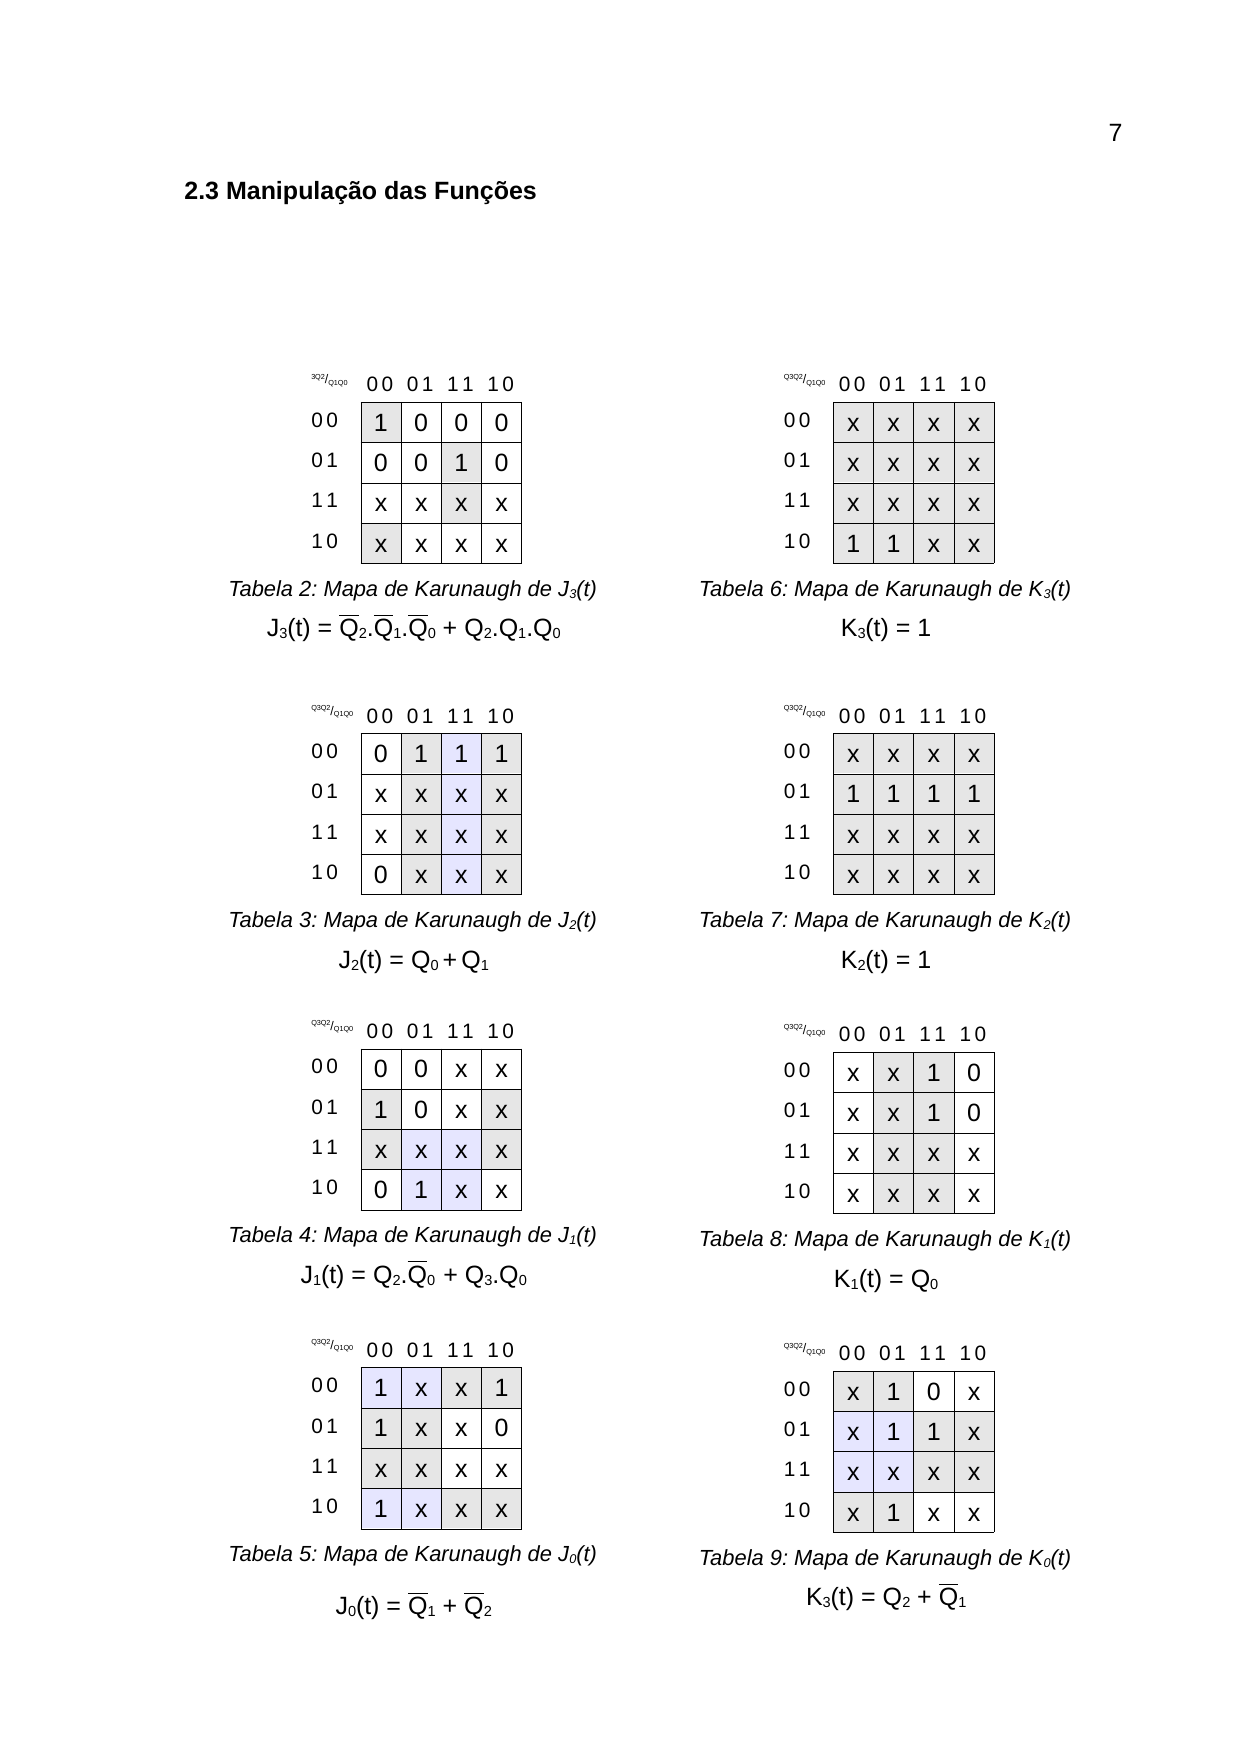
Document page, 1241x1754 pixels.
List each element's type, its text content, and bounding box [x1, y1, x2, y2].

table_cell x [834, 1412, 873, 1451]
table_cell 1 [834, 775, 873, 814]
table_cell 1 [914, 1053, 954, 1092]
table_cell x [955, 1134, 994, 1173]
table_cell x [442, 484, 481, 523]
table_cell 1 [874, 775, 913, 814]
table_cell 0.1 [305, 774, 361, 814]
table_cell x [402, 855, 441, 894]
table_header 0.1 [873, 1017, 913, 1052]
table_cell 0.0 [305, 1049, 361, 1089]
text K3(t) = Q2 + Q1 [649, 1582, 1122, 1611]
table_cell x [834, 1053, 873, 1092]
table_header 1.0 [954, 1017, 994, 1052]
table_cell x [955, 1174, 994, 1213]
table_cell x [834, 815, 873, 854]
table_cell 0 [955, 1093, 994, 1133]
table_cell x [402, 1409, 441, 1448]
table_cell 0.1 [778, 1092, 833, 1133]
table_header Q3Q2/Q1Q0 [305, 698, 361, 733]
table_cell x [955, 815, 994, 854]
table_header 0.0 [361, 366, 401, 402]
table_cell x [482, 1090, 521, 1129]
table_cell 1.0 [778, 1173, 833, 1213]
table_cell x [442, 855, 481, 894]
table_cell x [402, 1489, 441, 1528]
table_cell x [442, 1449, 481, 1488]
table_header 1.1 [441, 1013, 481, 1048]
table_cell x [442, 1409, 481, 1448]
table_header Q3Q2/Q1Q0 [778, 1335, 833, 1371]
table_header Q3Q2/Q1Q0 [778, 1017, 833, 1052]
table_cell x [874, 484, 913, 523]
text J2(t) = Q0 + Q1 [177, 945, 649, 973]
table_cell 1 [874, 1412, 913, 1451]
table_cell x [834, 734, 873, 773]
table_cell x [955, 484, 994, 523]
table_cell x [914, 1493, 954, 1532]
table_header 1.0 [481, 1013, 521, 1048]
table_cell x [874, 1093, 913, 1133]
table_cell 0.0 [305, 402, 361, 442]
table_cell 1 [874, 1493, 913, 1532]
table_cell 1 [442, 443, 481, 482]
table_cell x [442, 1368, 481, 1408]
table_cell x [914, 815, 954, 854]
table_cell x [874, 1053, 913, 1092]
table_header 0.0 [361, 1332, 401, 1367]
table_cell 1 [914, 1412, 954, 1451]
table_cell 1.0 [778, 523, 833, 563]
table_cell 1 [482, 734, 521, 773]
table_cell 1.1 [305, 814, 361, 854]
table_header 1.0 [954, 366, 994, 402]
table_cell 0.1 [778, 442, 833, 482]
table_cell x [402, 775, 441, 814]
table_cell x [914, 734, 954, 773]
text Tabela 4: Mapa de Karunaugh de J1(t) [177, 1222, 649, 1247]
table_cell 1 [914, 1093, 954, 1133]
table_header 1.1 [441, 698, 481, 733]
table_cell x [955, 734, 994, 773]
table_cell 1.0 [778, 854, 833, 894]
table_cell 0 [482, 1409, 521, 1448]
table_cell 1 [402, 1170, 441, 1210]
text J1(t) = Q2.Q0 + Q3.Q0 [177, 1260, 649, 1289]
table_header 0.0 [361, 1013, 401, 1048]
table_cell x [402, 484, 441, 523]
table_cell 0 [402, 403, 441, 442]
table_cell 0 [362, 855, 401, 894]
table_cell x [874, 855, 913, 894]
table_cell x [874, 1452, 913, 1492]
table_cell x [482, 524, 521, 563]
text J0(t) = Q1 + Q2 [177, 1591, 649, 1620]
table_cell 1 [914, 775, 954, 814]
table_cell x [914, 443, 954, 482]
table_cell x [874, 1134, 913, 1173]
table_cell x [955, 855, 994, 894]
table_cell 0.0 [778, 402, 833, 442]
text Tabela 3: Mapa de Karunaugh de J2(t) [177, 907, 649, 932]
table_cell x [914, 855, 954, 894]
table_cell x [442, 1489, 481, 1528]
table_cell x [482, 1449, 521, 1488]
table_header 1.0 [481, 1332, 521, 1367]
table_cell 1.1 [305, 1448, 361, 1488]
table_cell 1 [834, 524, 873, 563]
table_header 1.0 [481, 366, 521, 402]
table_header 1.1 [441, 1332, 481, 1367]
table_header 1.0 [954, 1335, 994, 1371]
table_cell x [402, 815, 441, 854]
table_header 1.1 [914, 366, 954, 402]
table_header Q3Q2/Q1Q0 [305, 1013, 361, 1048]
table_cell x [914, 1452, 954, 1492]
text Tabela 2: Mapa de Karunaugh de J3(t) [177, 576, 649, 601]
table_cell x [834, 1493, 873, 1532]
table_cell 0 [402, 1090, 441, 1129]
table_cell x [442, 1050, 481, 1089]
table_cell x [955, 524, 994, 563]
text K3(t) = 1 [649, 613, 1122, 642]
table_cell 1 [874, 1372, 913, 1411]
table_header 0.1 [873, 698, 913, 733]
table_cell x [834, 1134, 873, 1173]
table_header 1.1 [914, 1335, 954, 1371]
table_cell x [834, 1452, 873, 1492]
list Manipulação das Funções [177, 176, 1122, 205]
table_cell 0 [482, 443, 521, 482]
table_header 1.0 [954, 698, 994, 733]
table_cell x [874, 403, 913, 442]
table_header 0.0 [833, 1335, 873, 1371]
table_cell 1.1 [305, 1129, 361, 1169]
table_cell 0 [402, 1050, 441, 1089]
table_cell x [482, 815, 521, 854]
text Tabela 5: Mapa de Karunaugh de J0(t) [177, 1541, 649, 1566]
table_cell 1.1 [778, 1451, 833, 1492]
text Tabela 6: Mapa de Karunaugh de K3(t) [649, 576, 1122, 601]
text Tabela 7: Mapa de Karunaugh de K2(t) [649, 907, 1122, 932]
table_cell 1 [874, 524, 913, 563]
table_cell 0 [482, 403, 521, 442]
table_header Q3Q2/Q1Q0 [305, 1332, 361, 1367]
table_cell x [362, 1449, 401, 1488]
table_cell 1.0 [305, 1488, 361, 1528]
table_header 0.1 [401, 1332, 441, 1367]
table_header 0.1 [401, 698, 441, 733]
table_cell x [834, 443, 873, 482]
table_header 1.1 [914, 698, 954, 733]
table_cell 1 [362, 1409, 401, 1448]
table_cell 1.1 [778, 483, 833, 523]
table_cell x [442, 1170, 481, 1210]
table_cell 1 [442, 734, 481, 773]
table_cell 1 [362, 1368, 401, 1408]
table_cell x [834, 403, 873, 442]
table_cell x [362, 484, 401, 523]
table_cell 0 [362, 1170, 401, 1210]
table_cell 1.1 [778, 814, 833, 854]
table_cell x [955, 1372, 994, 1411]
table_cell 1.1 [305, 483, 361, 523]
table_cell 0.1 [305, 442, 361, 482]
table_cell x [874, 734, 913, 773]
table_cell x [482, 1489, 521, 1528]
table_header 1.0 [481, 698, 521, 733]
table_cell x [874, 815, 913, 854]
table_cell 0.0 [778, 1371, 833, 1411]
table_cell x [402, 1449, 441, 1488]
table_cell 0.0 [305, 733, 361, 773]
table_cell 1 [362, 403, 401, 442]
table_cell x [482, 855, 521, 894]
table_header 0.0 [361, 698, 401, 733]
table_cell 0 [362, 1050, 401, 1089]
text Tabela 8: Mapa de Karunaugh de K1(t) [649, 1226, 1122, 1251]
table_cell x [834, 484, 873, 523]
table_header 1.1 [441, 366, 481, 402]
table_cell x [914, 403, 954, 442]
table_cell 1.0 [305, 1169, 361, 1210]
table_cell 0.0 [778, 1052, 833, 1092]
text K1(t) = Q0 [649, 1263, 1122, 1292]
table_cell x [834, 855, 873, 894]
table_cell x [442, 524, 481, 563]
table_cell 0 [914, 1372, 954, 1411]
table_header 0.1 [401, 1013, 441, 1048]
table_cell 1 [362, 1090, 401, 1129]
table_cell x [914, 484, 954, 523]
table_cell 1.0 [305, 854, 361, 894]
table_cell x [955, 1452, 994, 1492]
table_cell x [955, 1412, 994, 1451]
table_header 1.1 [914, 1017, 954, 1052]
table_cell x [914, 1134, 954, 1173]
table_cell x [402, 1130, 441, 1169]
table_cell 1 [482, 1368, 521, 1408]
table_cell x [834, 1372, 873, 1411]
table_cell x [482, 484, 521, 523]
table_cell 0.1 [778, 1411, 833, 1451]
table_cell x [914, 524, 954, 563]
table_cell 0 [362, 734, 401, 773]
text Tabela 9: Mapa de Karunaugh de K0(t) [649, 1545, 1122, 1570]
table_cell 0 [362, 443, 401, 482]
table_cell 0.1 [778, 774, 833, 814]
table_cell 0.1 [305, 1089, 361, 1129]
table_cell x [442, 1090, 481, 1129]
table_cell x [482, 1170, 521, 1210]
table_cell 0 [955, 1053, 994, 1092]
table_cell x [834, 1174, 873, 1213]
table_cell x [362, 815, 401, 854]
table_cell x [834, 1093, 873, 1133]
table_cell x [874, 443, 913, 482]
table_cell x [362, 524, 401, 563]
table_cell x [955, 403, 994, 442]
text J3(t) = Q2.Q1.Q0 + Q2.Q1.Q0 [177, 613, 649, 642]
table_cell x [402, 1368, 441, 1408]
text K2(t) = 1 [649, 945, 1122, 973]
table_cell x [442, 1130, 481, 1169]
table_cell 0.0 [305, 1367, 361, 1408]
table_header 0.0 [833, 698, 873, 733]
table_cell 0.1 [305, 1408, 361, 1448]
table_cell 1 [362, 1489, 401, 1528]
table_header 3Q2/Q1Q0 [305, 366, 361, 402]
table_header 0.0 [833, 1017, 873, 1052]
table_cell x [482, 775, 521, 814]
table_cell x [362, 1130, 401, 1169]
table_cell x [402, 524, 441, 563]
table_cell x [442, 815, 481, 854]
table_cell 1.0 [305, 523, 361, 563]
table_cell 1.1 [778, 1133, 833, 1173]
table_cell 0 [442, 403, 481, 442]
table_cell 0.0 [778, 733, 833, 773]
table_header 0.1 [873, 366, 913, 402]
table_header 0.0 [833, 366, 873, 402]
table_cell x [955, 443, 994, 482]
table_cell x [874, 1174, 913, 1213]
table_header Q3Q2/Q1Q0 [778, 366, 833, 402]
table_cell 0 [402, 443, 441, 482]
table_cell x [955, 1493, 994, 1532]
table_cell x [482, 1050, 521, 1089]
table_cell 1 [402, 734, 441, 773]
table_cell x [482, 1130, 521, 1169]
table_header 0.1 [873, 1335, 913, 1371]
table_cell 1.0 [778, 1492, 833, 1532]
table_cell 1 [955, 775, 994, 814]
table_header Q3Q2/Q1Q0 [778, 698, 833, 733]
table_cell x [442, 775, 481, 814]
table_cell x [362, 775, 401, 814]
table_cell x [914, 1174, 954, 1213]
table_header 0.1 [401, 366, 441, 402]
